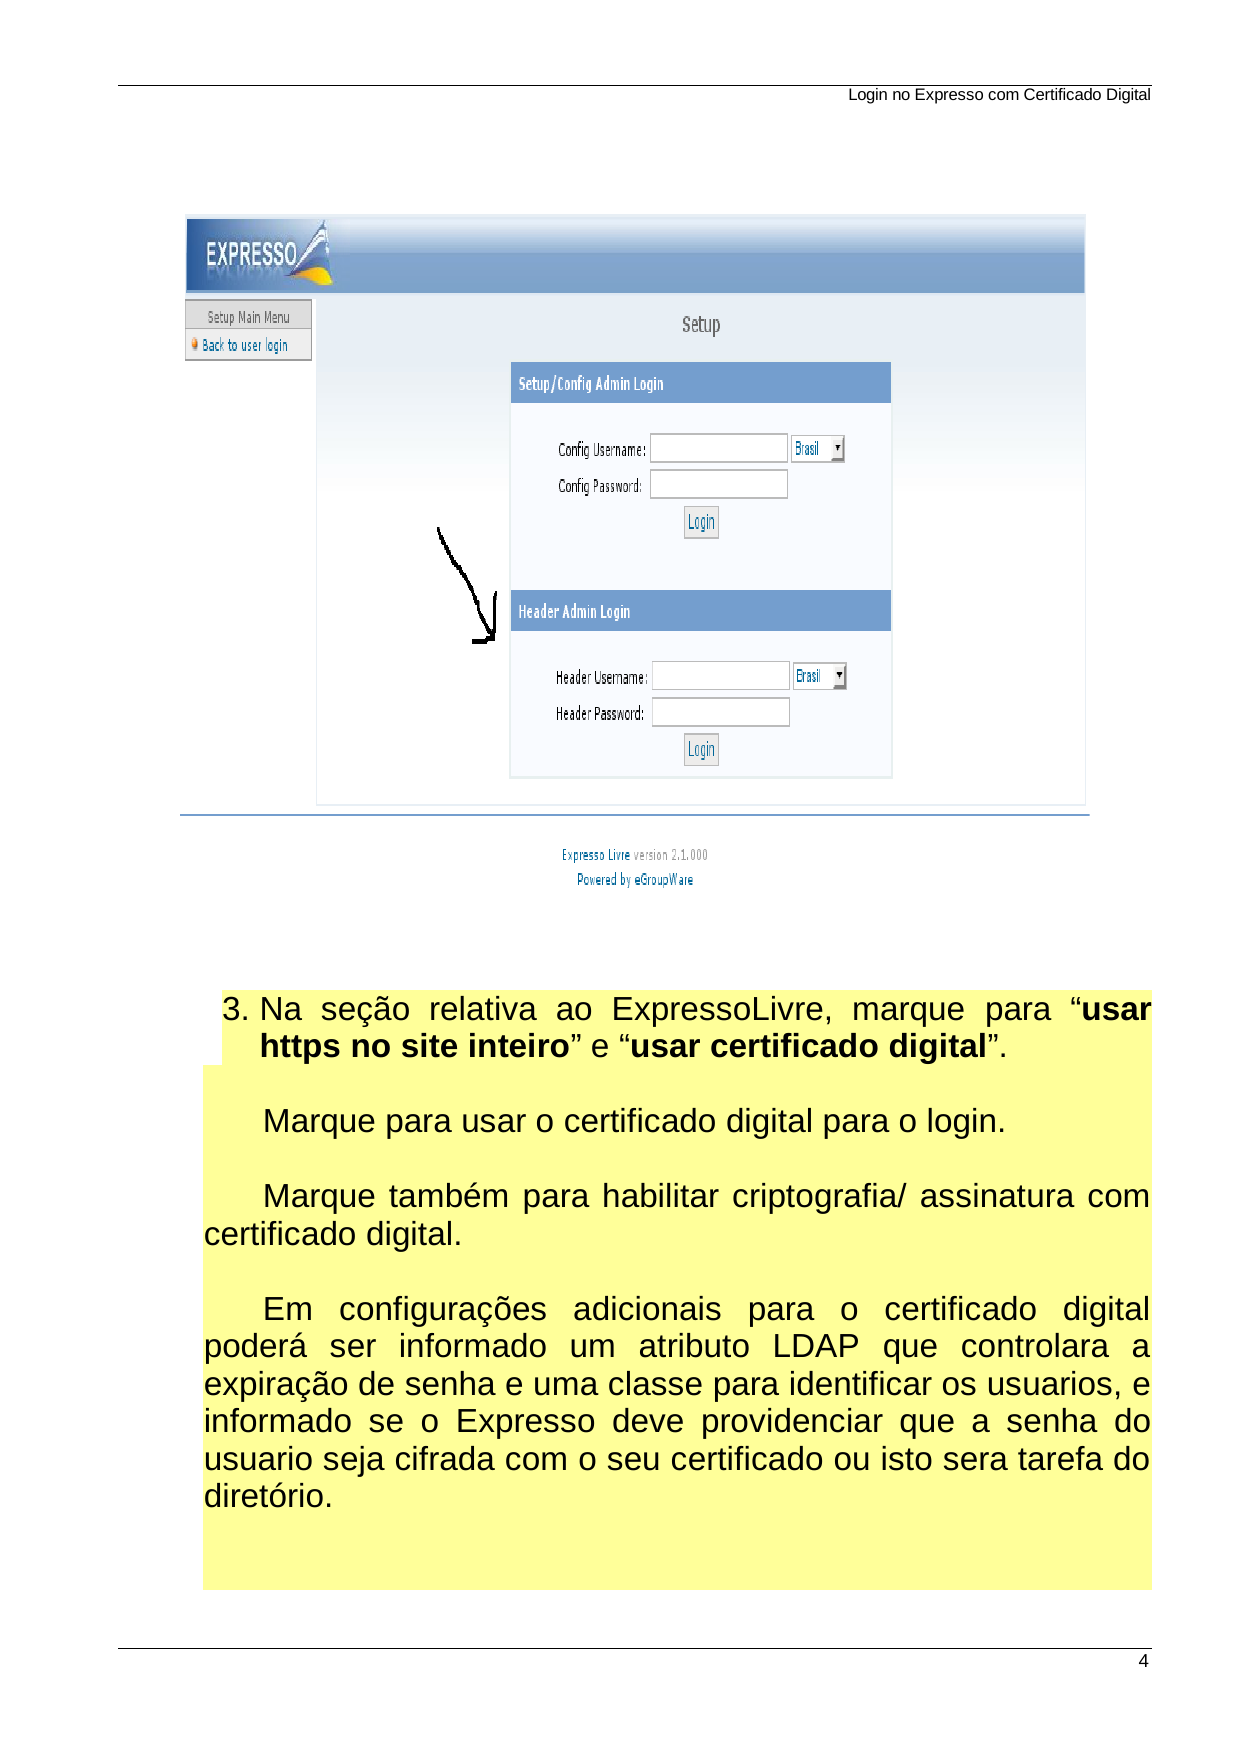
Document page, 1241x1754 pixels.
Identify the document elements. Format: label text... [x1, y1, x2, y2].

list Na seção relativa ao ExpressoLivre, marque para “usar https no site inteiro” e “usar certificado digital”. [222, 990, 1152, 1065]
text Marque também para habilitar criptografia/ assinatura com certificado digital. [203, 1177, 1152, 1252]
text Marque para usar o certificado digital para o login. [203, 1102, 1152, 1140]
text Em configurações adicionais para o certificado digital poderá ser informado um atributo LDAP que controlara a expiração de senha e uma classe para identificar os usuarios, e informado se o Expresso deve providenciar que a senha do usuario seja cifrada com o seu certificado ou isto sera tarefa do diretório. [203, 1290, 1152, 1515]
picture [180, 206, 1090, 953]
